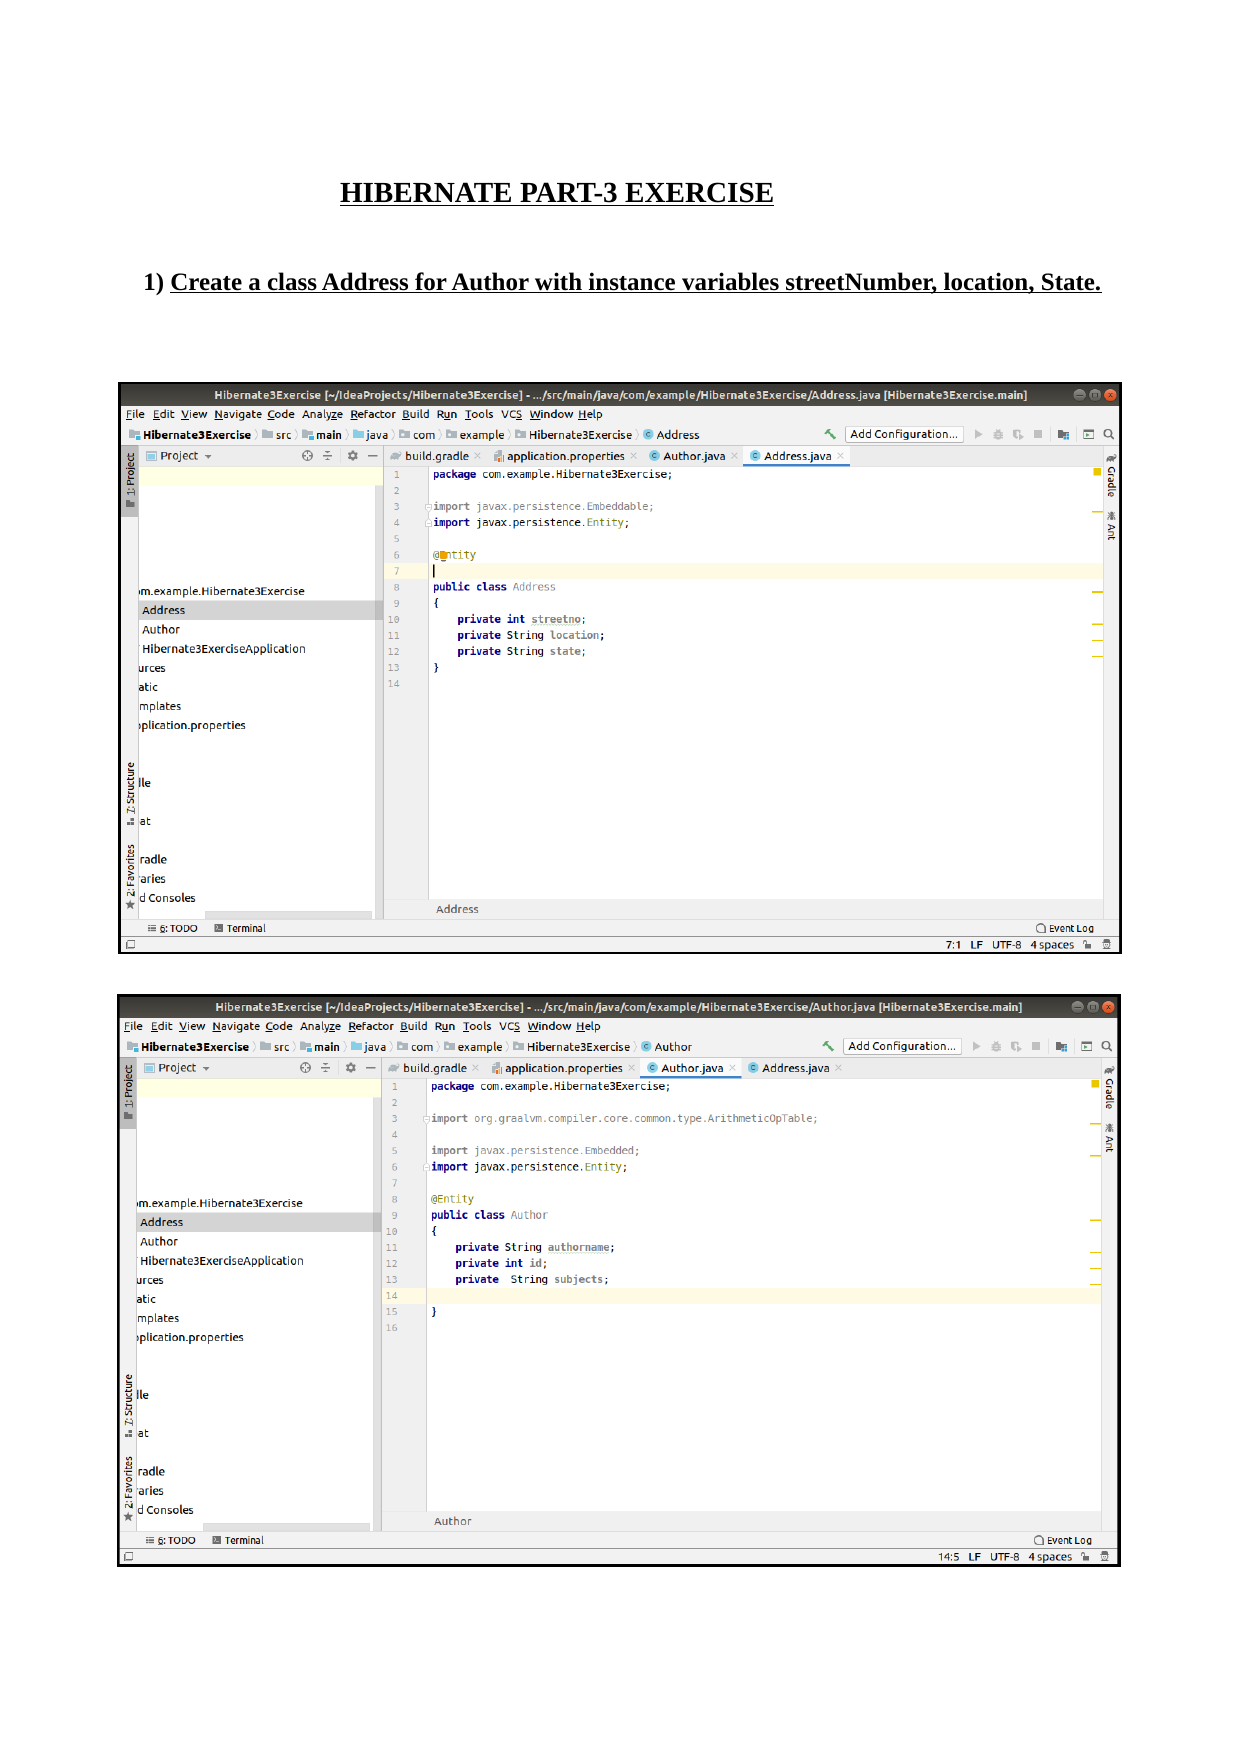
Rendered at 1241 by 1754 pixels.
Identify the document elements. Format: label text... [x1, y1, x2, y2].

picture [119, 997, 1118, 1564]
picture [121, 384, 1120, 952]
text HIBERNATE PART-3 EXERCISE [118, 176, 1122, 209]
text 1) Create a class Address for Author with instance variables streetNumber, location, State. [118, 267, 1122, 295]
